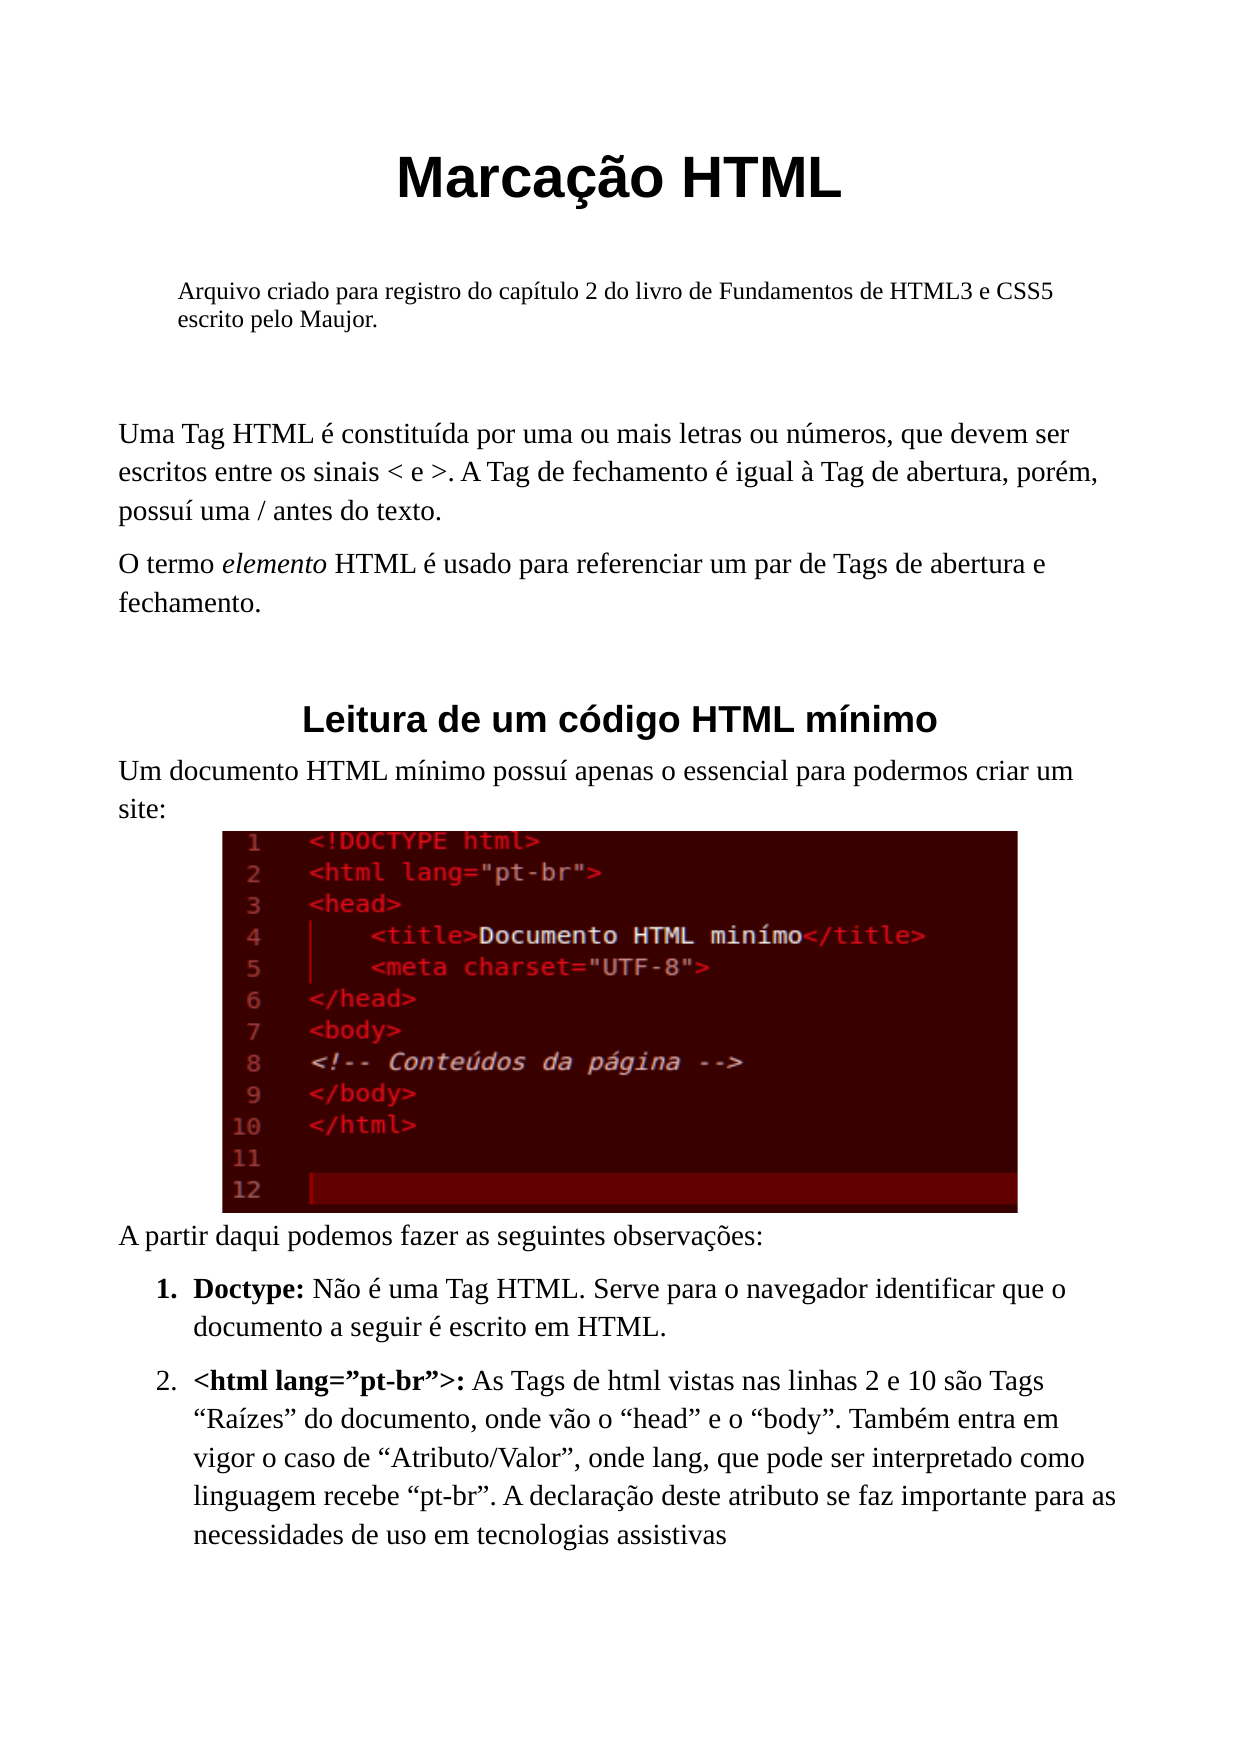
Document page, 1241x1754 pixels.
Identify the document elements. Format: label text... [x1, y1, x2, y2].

text Uma Tag HTML é constituída por uma ou mais letras ou números, que devem ser escritos entre os sinais < e >. A Tag de fechamento é igual à Tag de abertura, porém, possuí uma / antes do texto. [118, 416, 1122, 527]
subtitle Leitura de um código HTML mínimo [118, 697, 1122, 740]
picture [222, 831, 1018, 1213]
text O termo elemento HTML é usado para referenciar um par de Tags de abertura e fechamento. [118, 546, 1122, 618]
text Arquivo criado para registro do capítulo 2 do livro de Fundamentos de HTML3 e CSS5 escrito pelo Maujor. [177, 276, 1063, 333]
text Um documento HTML mínimo possuí apenas o essencial para podermos criar um site: [118, 753, 1122, 825]
list Doctype: Não é uma Tag HTML. Serve para o navegador identificar que o documento a seguir é escrito em HTML. [156, 1271, 1122, 1343]
list <html lang=”pt-br”>: As Tags de html vistas nas linhas 2 e 10 são Tags “Raízes” do documento, onde vão o “head” e o “body”. Também entra em vigor o caso de “Atributo/Valor”, onde lang, que pode ser interpretado como linguagem recebe “pt-br”. A declaração deste atributo se faz importante para as necessidades de uso em tecnologias assistivas [156, 1363, 1122, 1550]
text A partir daqui podemos fazer as seguintes observações: [118, 844, 1122, 1251]
title Marcação HTML [118, 143, 1122, 210]
